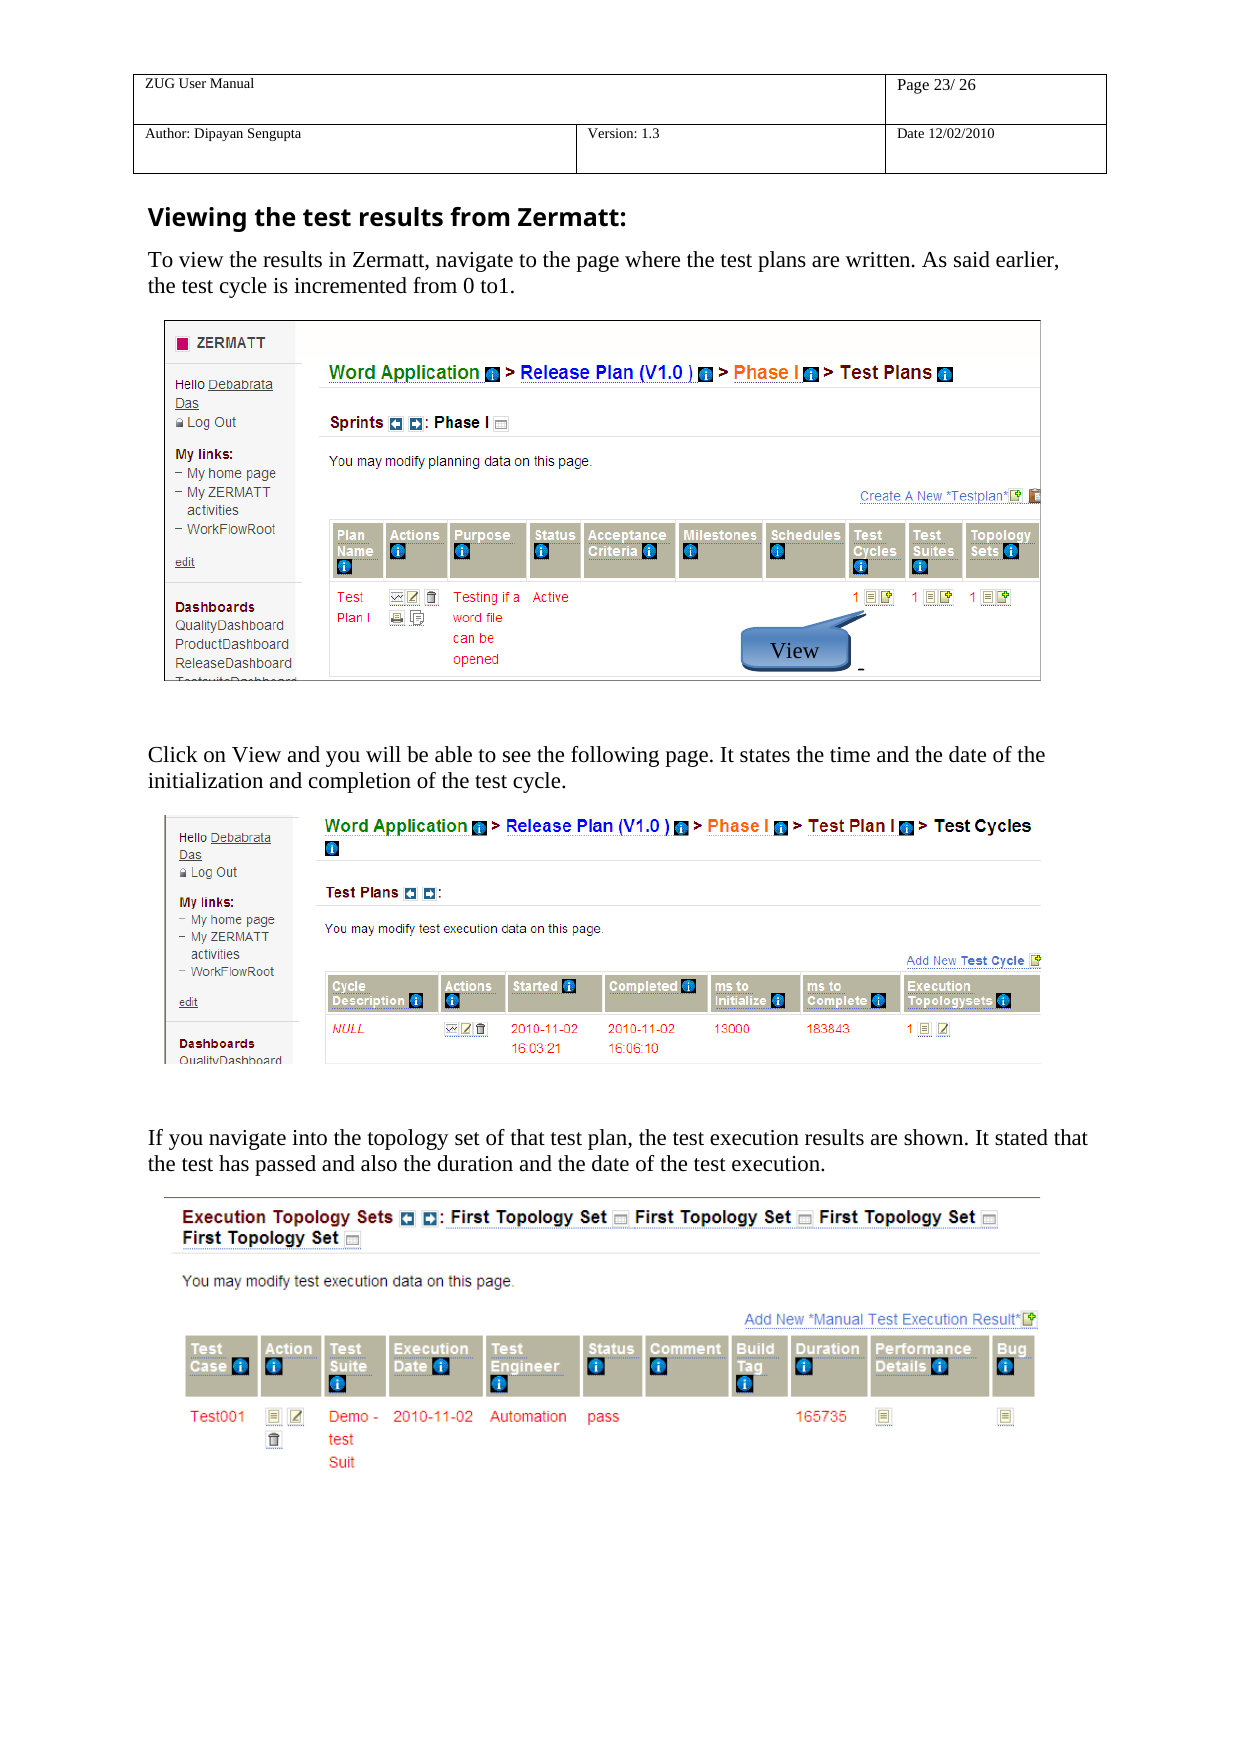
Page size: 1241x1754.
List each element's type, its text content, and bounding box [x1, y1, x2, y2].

picture [164, 1197, 1041, 1472]
text Click on View and you will be able to see the following page. It states the time and the date of the initialization and completion of the test cycle. [148, 741, 1092, 794]
text If you navigate into the topology set of that test plan, the test execution results are shown. It stated that the test has passed and also the duration and the date of the test execution. [148, 1124, 1092, 1176]
picture [164, 320, 1041, 681]
text To view the results in Zermatt, navigate to the page where the test plans are written. As said earlier, the test cycle is incremented from 0 to1. [148, 246, 1092, 299]
text Viewing the test results from Zermatt: [148, 199, 1092, 234]
picture [164, 815, 1041, 1064]
